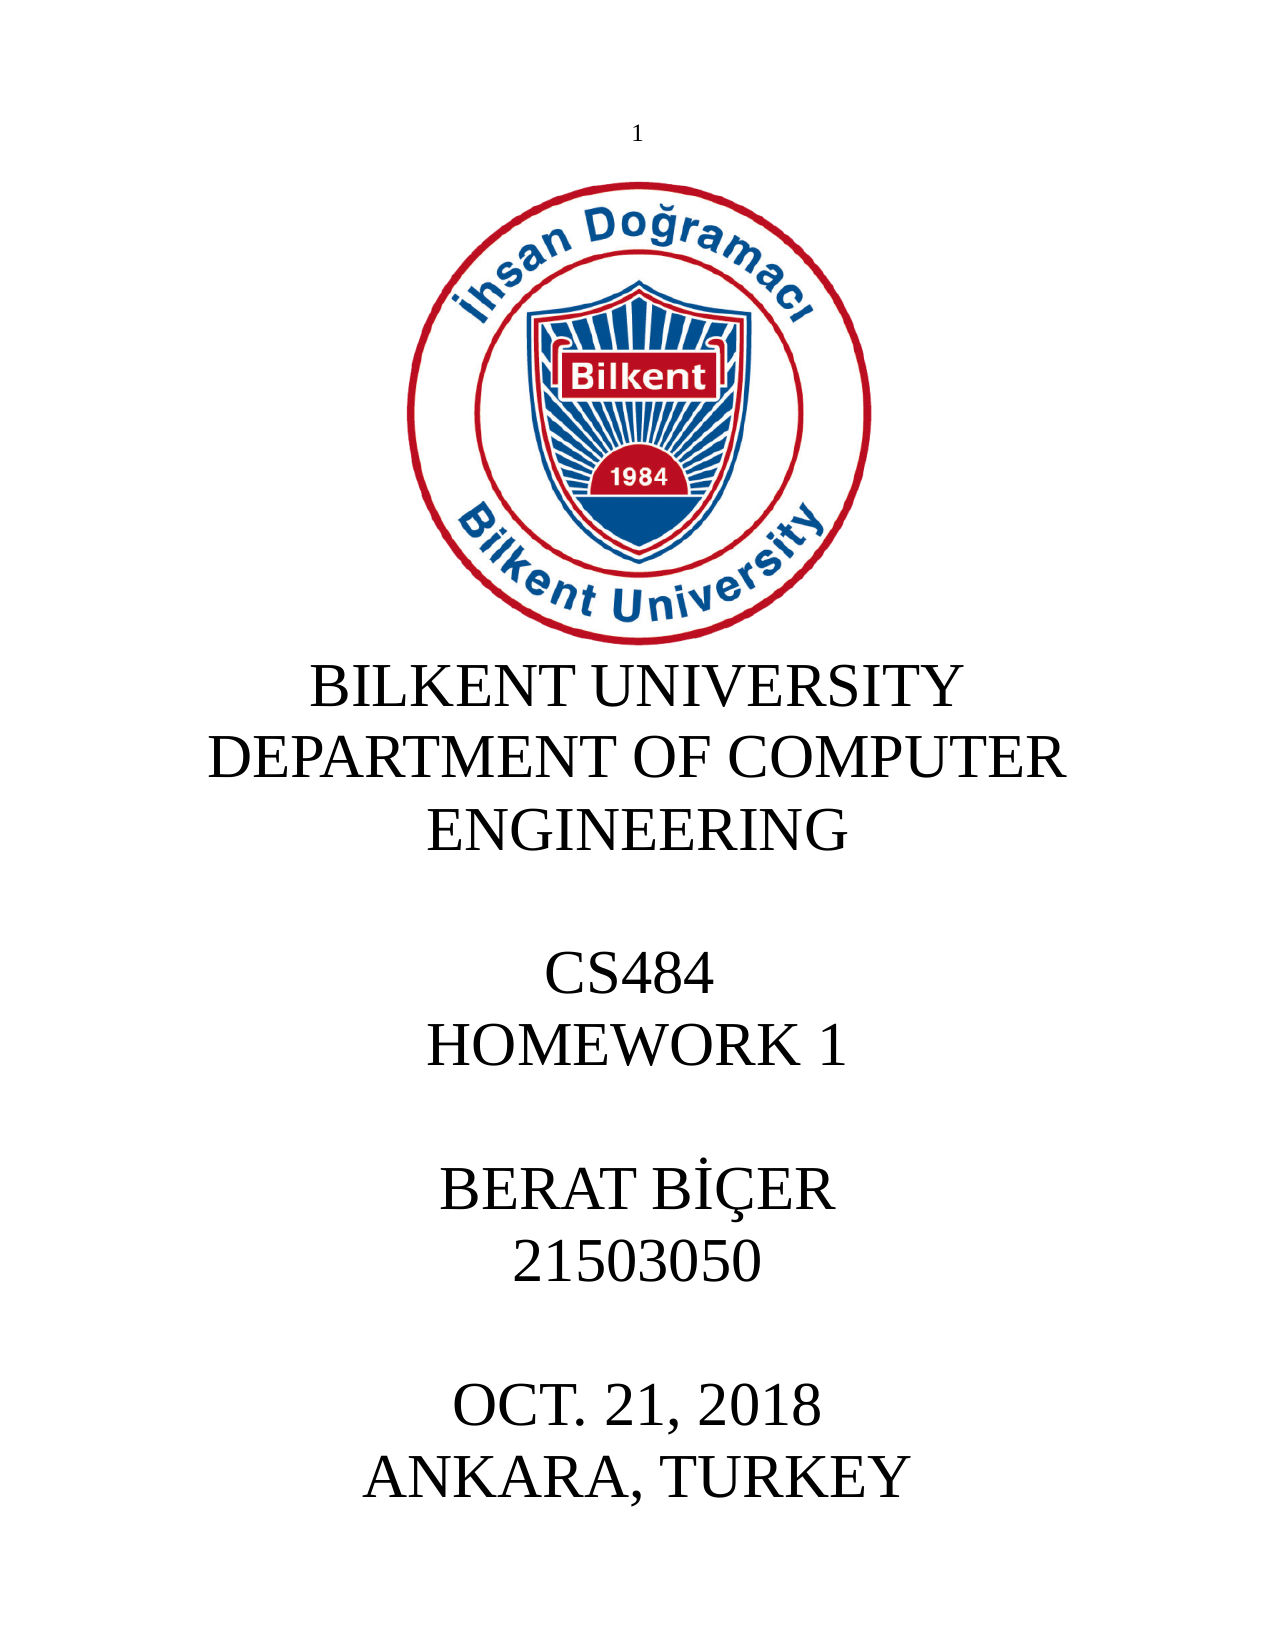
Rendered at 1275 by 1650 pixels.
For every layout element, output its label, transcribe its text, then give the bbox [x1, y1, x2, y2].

text HOMEWORK 1 [118, 1007, 1157, 1079]
text ANKARA, TURKEY [118, 1439, 1157, 1511]
text 21503050 [118, 1223, 1157, 1295]
text BERAT BİÇER [118, 1151, 1157, 1223]
text DEPARTMENT OF COMPUTER ENGINEERING [118, 719, 1157, 863]
text OCT. 21, 2018 [118, 1367, 1157, 1439]
text CS484 [118, 935, 1157, 1007]
picture [402, 176, 874, 648]
text BILKENT UNIVERSITY [118, 647, 1157, 719]
